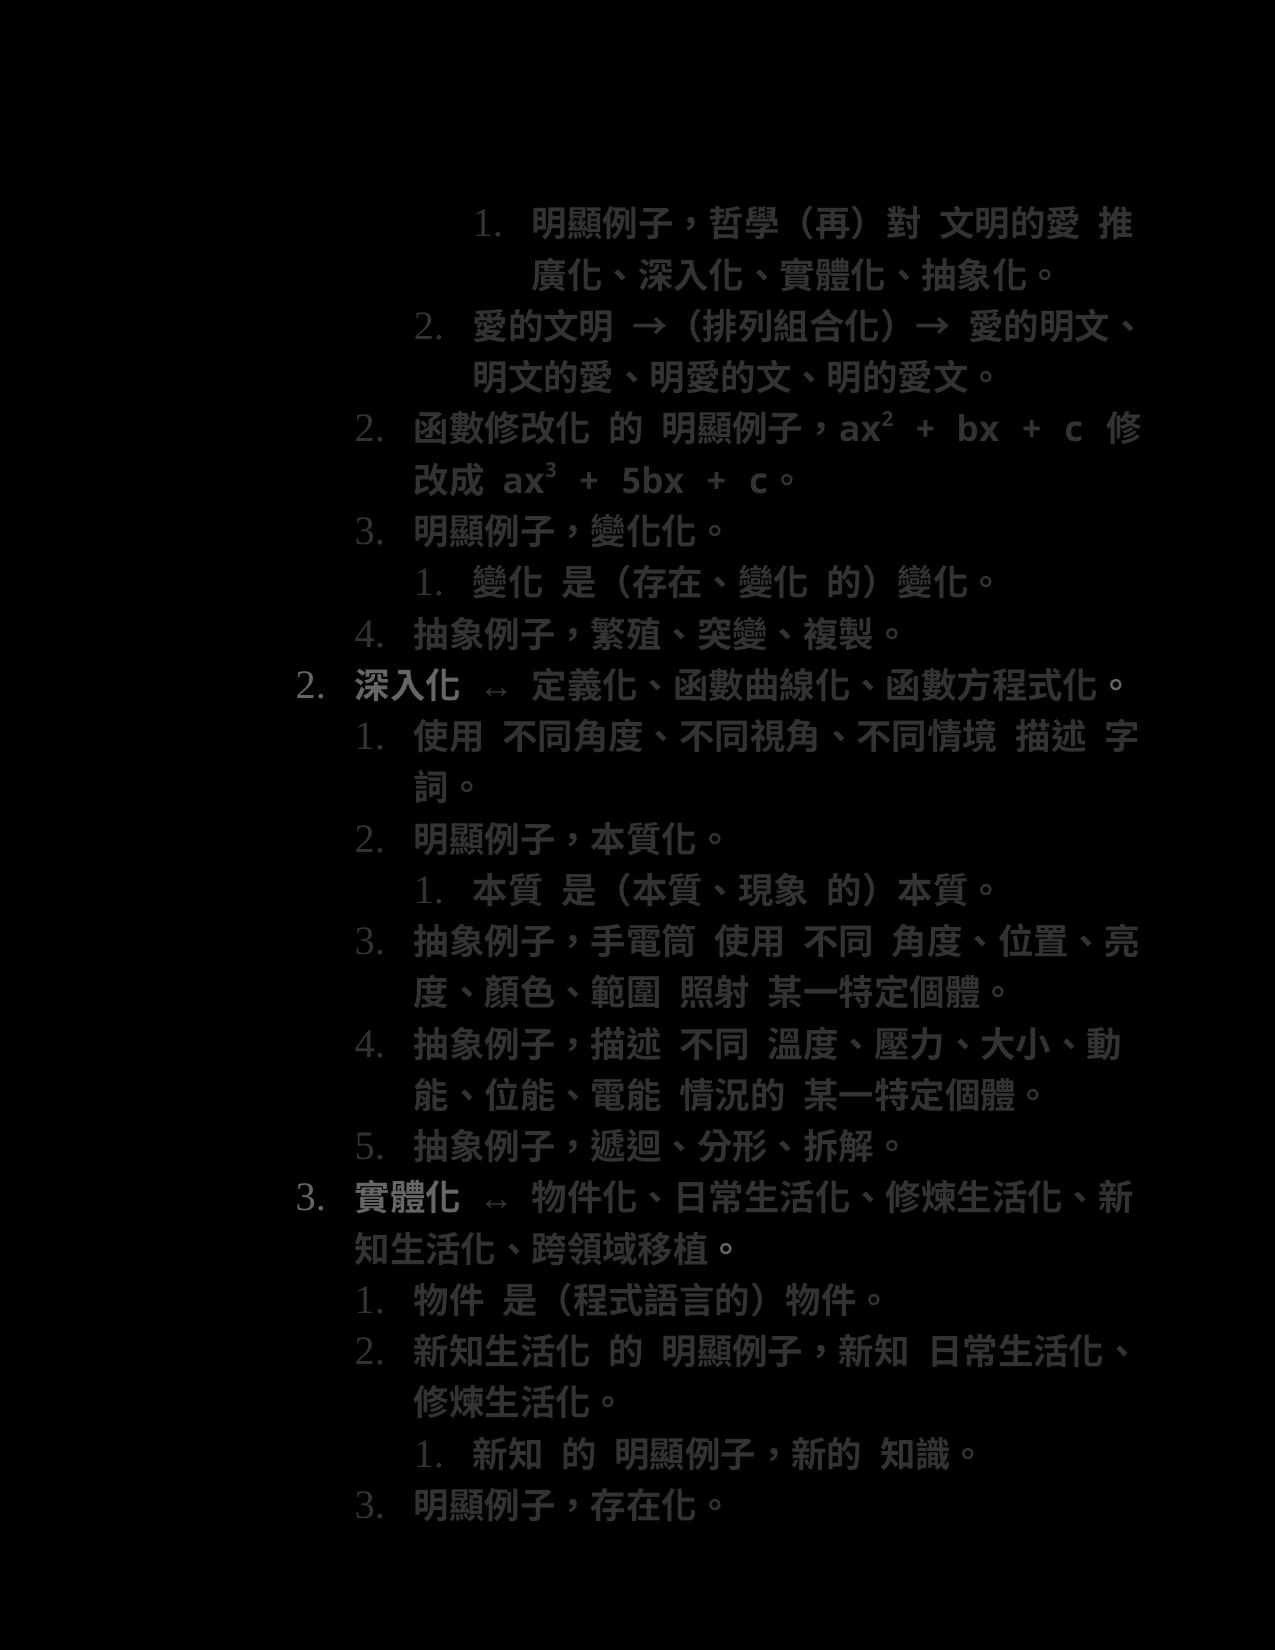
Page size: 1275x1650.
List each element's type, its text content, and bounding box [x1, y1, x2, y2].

list 明顯例子，存在化。 [354, 1477, 1157, 1528]
list 抽象例子，遞迴、分形、拆解。 [354, 1118, 1157, 1170]
list 函數修改化 的 明顯例子，ax2 + bx + c 修改成 ax3 + 5bx + c。 [354, 401, 1157, 503]
list 本質 是（本質、現象 的）本質。 [413, 862, 1157, 913]
list 愛的文明 →（排列組合化）→ 愛的明文、明文的愛、明愛的文、明的愛文。 [413, 298, 1157, 401]
list 變化 是（存在、變化 的）變化。 [413, 555, 1157, 606]
list 新知生活化 的 明顯例子，新知 日常生活化、修煉生活化。 [354, 1323, 1157, 1426]
list 深入化 ↔ 定義化、函數曲線化、函數方程式化。 [295, 657, 1157, 708]
list 實體化 ↔ 物件化、日常生活化、修煉生活化、新知生活化、跨領域移植。 [295, 1170, 1157, 1272]
list 明顯例子，本質化。 [354, 811, 1157, 862]
list 抽象例子，繁殖、突變、複製。 [354, 606, 1157, 657]
list 使用 不同角度、不同視角、不同情境 描述 字詞。 [354, 708, 1157, 811]
list 物件 是（程式語言的）物件。 [354, 1272, 1157, 1323]
list 明顯例子，哲學（再）對 文明的愛 推廣化、深入化、實體化、抽象化。 [472, 196, 1157, 298]
list 明顯例子，變化化。 [354, 503, 1157, 555]
list 新知 的 明顯例子，新的 知識。 [413, 1426, 1157, 1477]
list 抽象例子，手電筒 使用 不同 角度、位置、亮度、顏色、範圍 照射 某一特定個體。 [354, 913, 1157, 1016]
list 抽象例子，描述 不同 溫度、壓力、大小、動能、位能、電能 情況的 某一特定個體。 [354, 1016, 1157, 1118]
